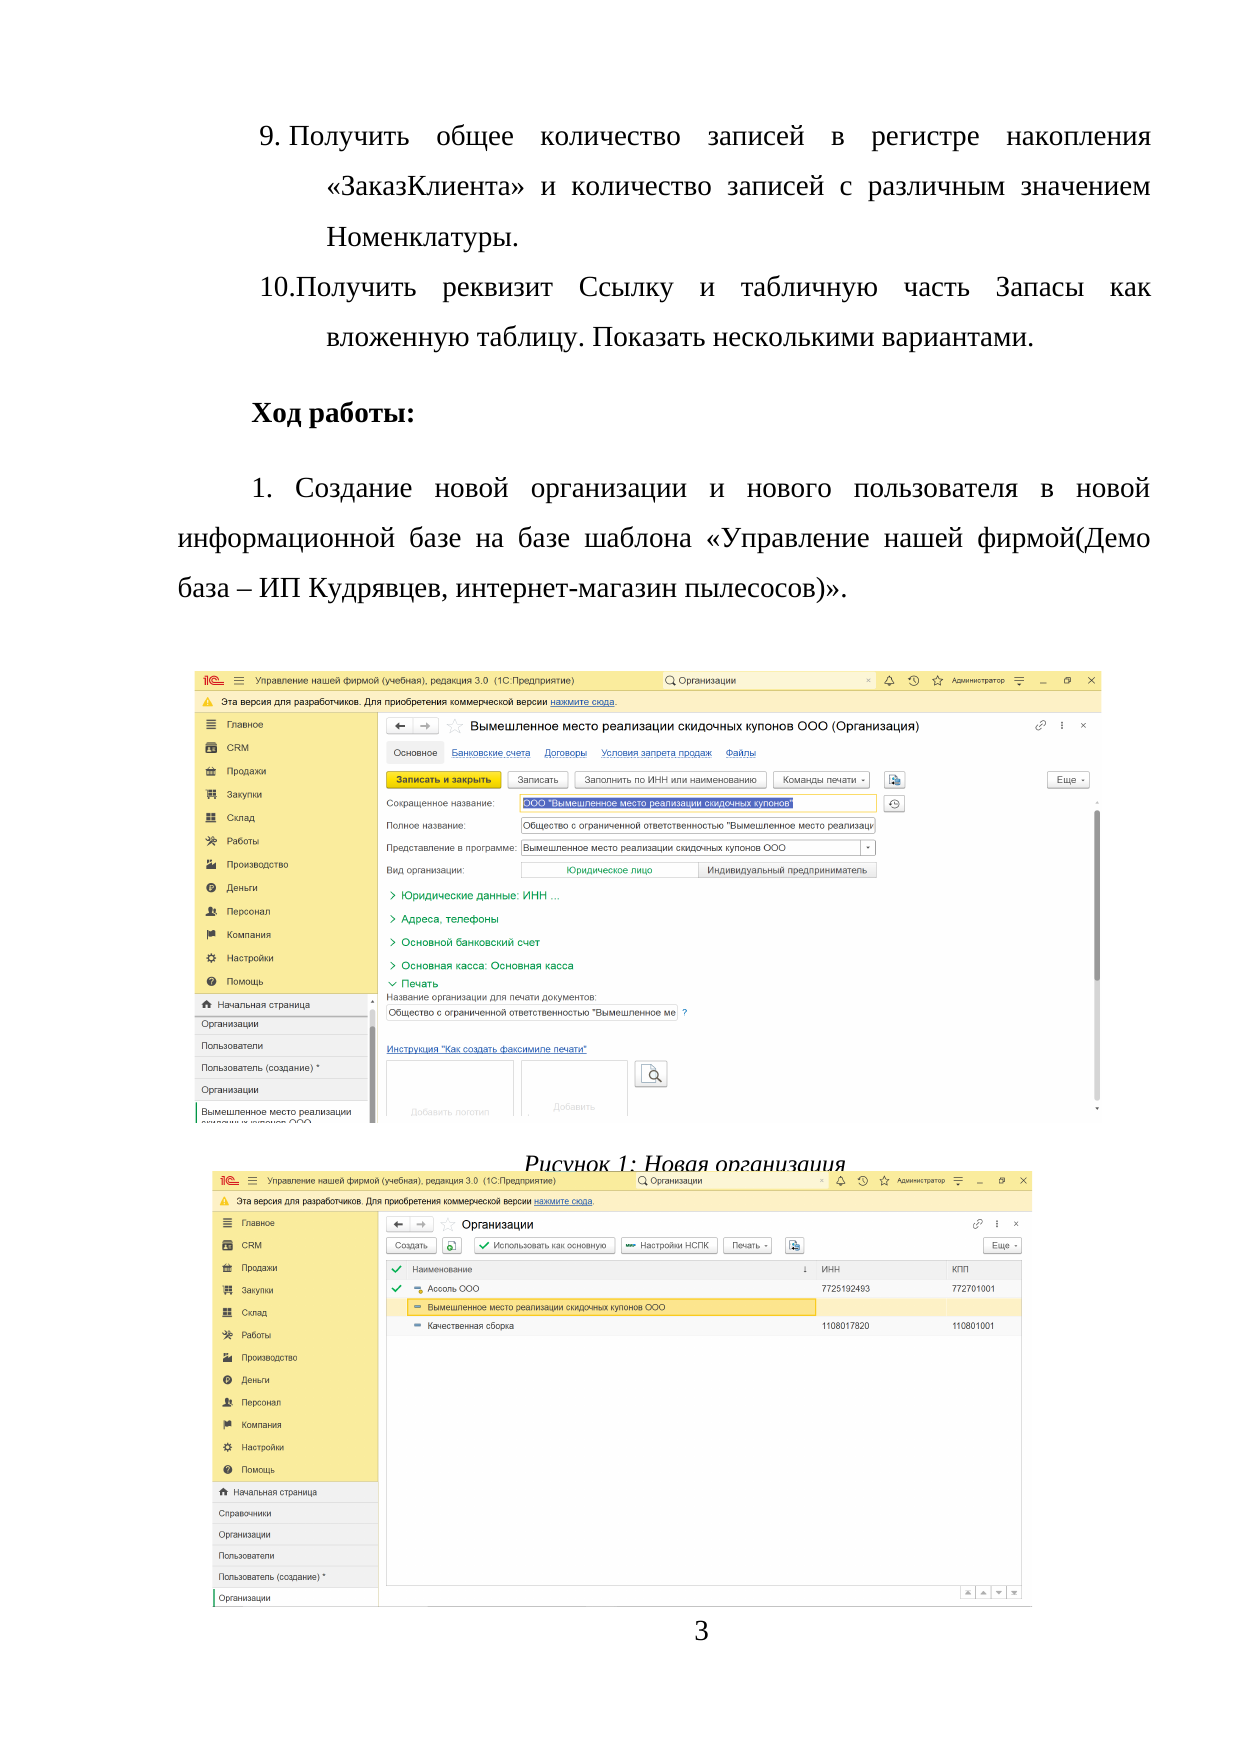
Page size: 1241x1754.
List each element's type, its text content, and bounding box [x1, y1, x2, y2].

picture [194, 671, 1102, 1123]
list Получить реквизит Ссылку и табличную часть Запасы как вложенную таблицу. Показать несколькими вариантами. [259, 269, 1152, 353]
subtitle 1. Создание новой организации и нового пользователя в новой информационной базе на базе шаблона «Управление нашей фирмой(Демо база – ИП Кудрявцев, интернет-магазин пылесосов)». [177, 470, 1152, 604]
subtitle [194, 658, 1102, 671]
list Получить общее количество записей в регистре накопления «ЗаказКлиента» и количество записей с различным значением Номенклатуры. [259, 118, 1152, 252]
subtitle Ход работы: [177, 395, 1152, 428]
picture [212, 1171, 1033, 1607]
text Рисунок 1: Новая организация [194, 1123, 1102, 1178]
